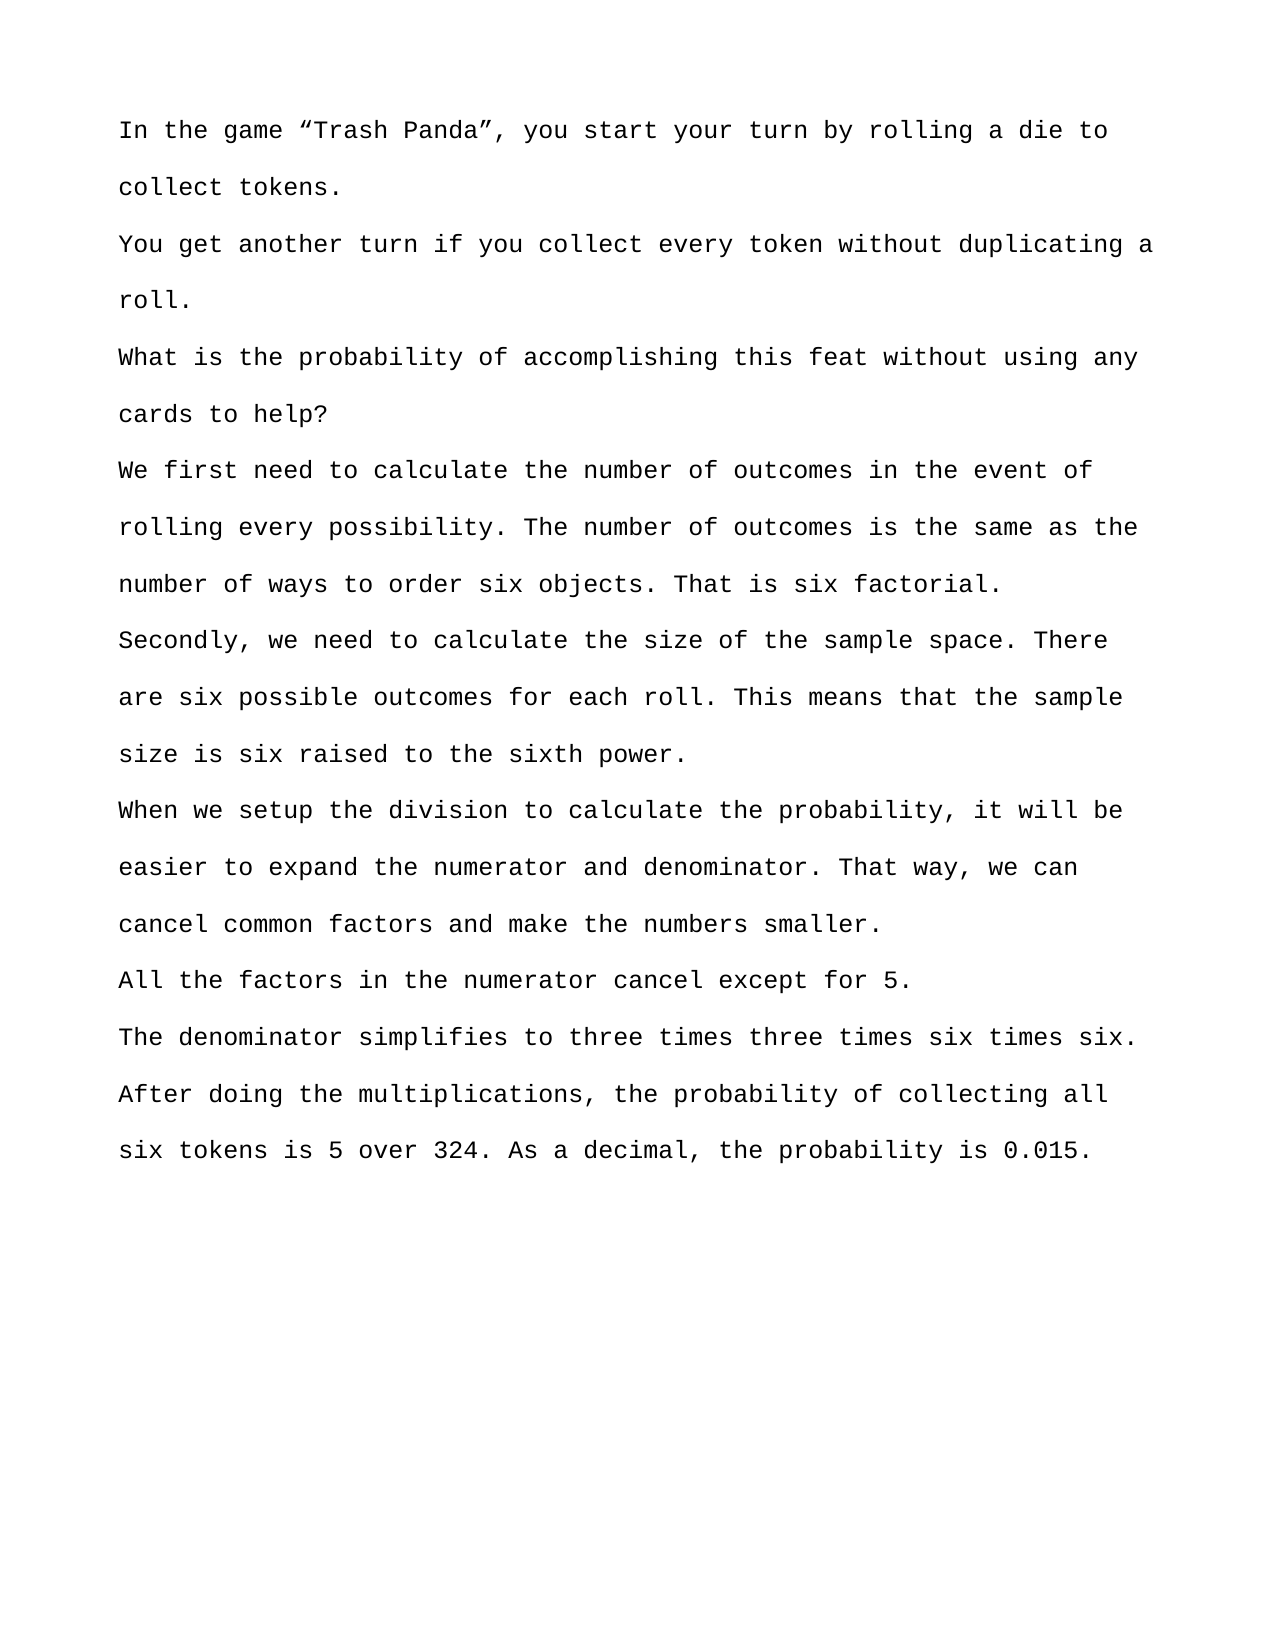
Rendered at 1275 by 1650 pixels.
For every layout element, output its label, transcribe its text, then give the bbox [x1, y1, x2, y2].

text We first need to calculate the number of outcomes in the event of rolling every possibility. The number of outcomes is the same as the number of ways to order six objects. That is six factorial. [118, 458, 1157, 600]
text What is the probability of accomplishing this feat without using any cards to help? [118, 345, 1157, 430]
text The denominator simplifies to three times three times six times six. [118, 1025, 1157, 1053]
text When we setup the division to calculate the probability, it will be easier to expand the numerator and denominator. That way, we can cancel common factors and make the numbers smaller. [118, 798, 1157, 940]
text All the factors in the numerator cancel except for 5. [118, 968, 1157, 996]
text In the game “Trash Panda”, you start your turn by rolling a die to collect tokens. [118, 118, 1157, 203]
text You get another turn if you collect every token without duplicating a roll. [118, 231, 1157, 316]
text After doing the multiplications, the probability of collecting all six tokens is 5 over 324. As a decimal, the probability is 0.015. [118, 1081, 1157, 1166]
text Secondly, we need to calculate the size of the sample space. There are six possible outcomes for each roll. This means that the sample size is six raised to the sixth power. [118, 628, 1157, 770]
